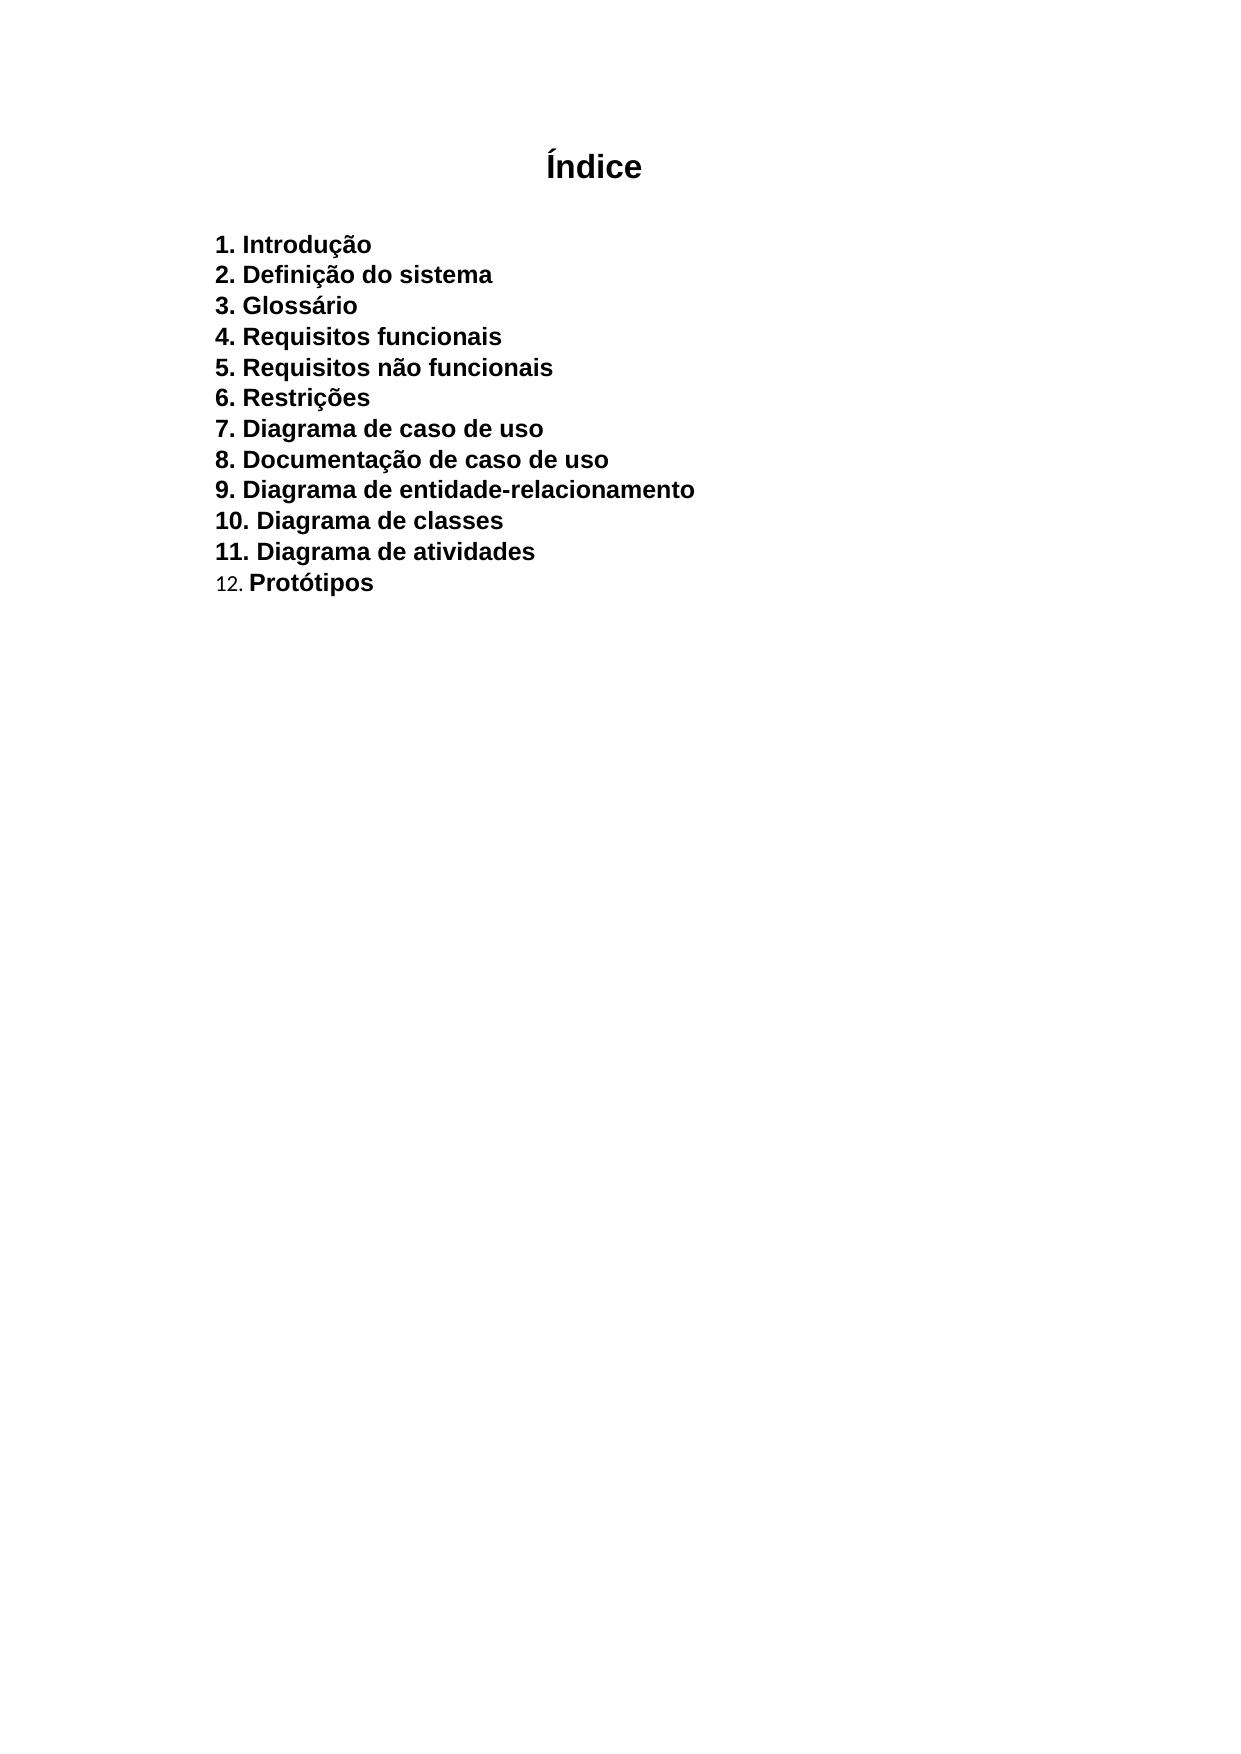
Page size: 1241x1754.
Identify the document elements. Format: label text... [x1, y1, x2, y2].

list Restrições [215, 383, 1063, 412]
list Diagrama de entidade-relacionamento [215, 476, 1063, 504]
list Diagrama de atividades [215, 537, 1063, 566]
list Definição do sistema [215, 260, 1063, 289]
list Documentação de caso de uso [215, 445, 1063, 473]
text Índice [472, 148, 1063, 186]
list Glossário [215, 291, 1063, 320]
list Diagrama de caso de uso [215, 414, 1063, 443]
list Introdução [215, 230, 1063, 258]
list Requisitos não funcionais [215, 353, 1063, 381]
list Diagrama de classes [215, 506, 1063, 535]
list Protótipos [215, 568, 1063, 597]
list Requisitos funcionais [215, 322, 1063, 351]
